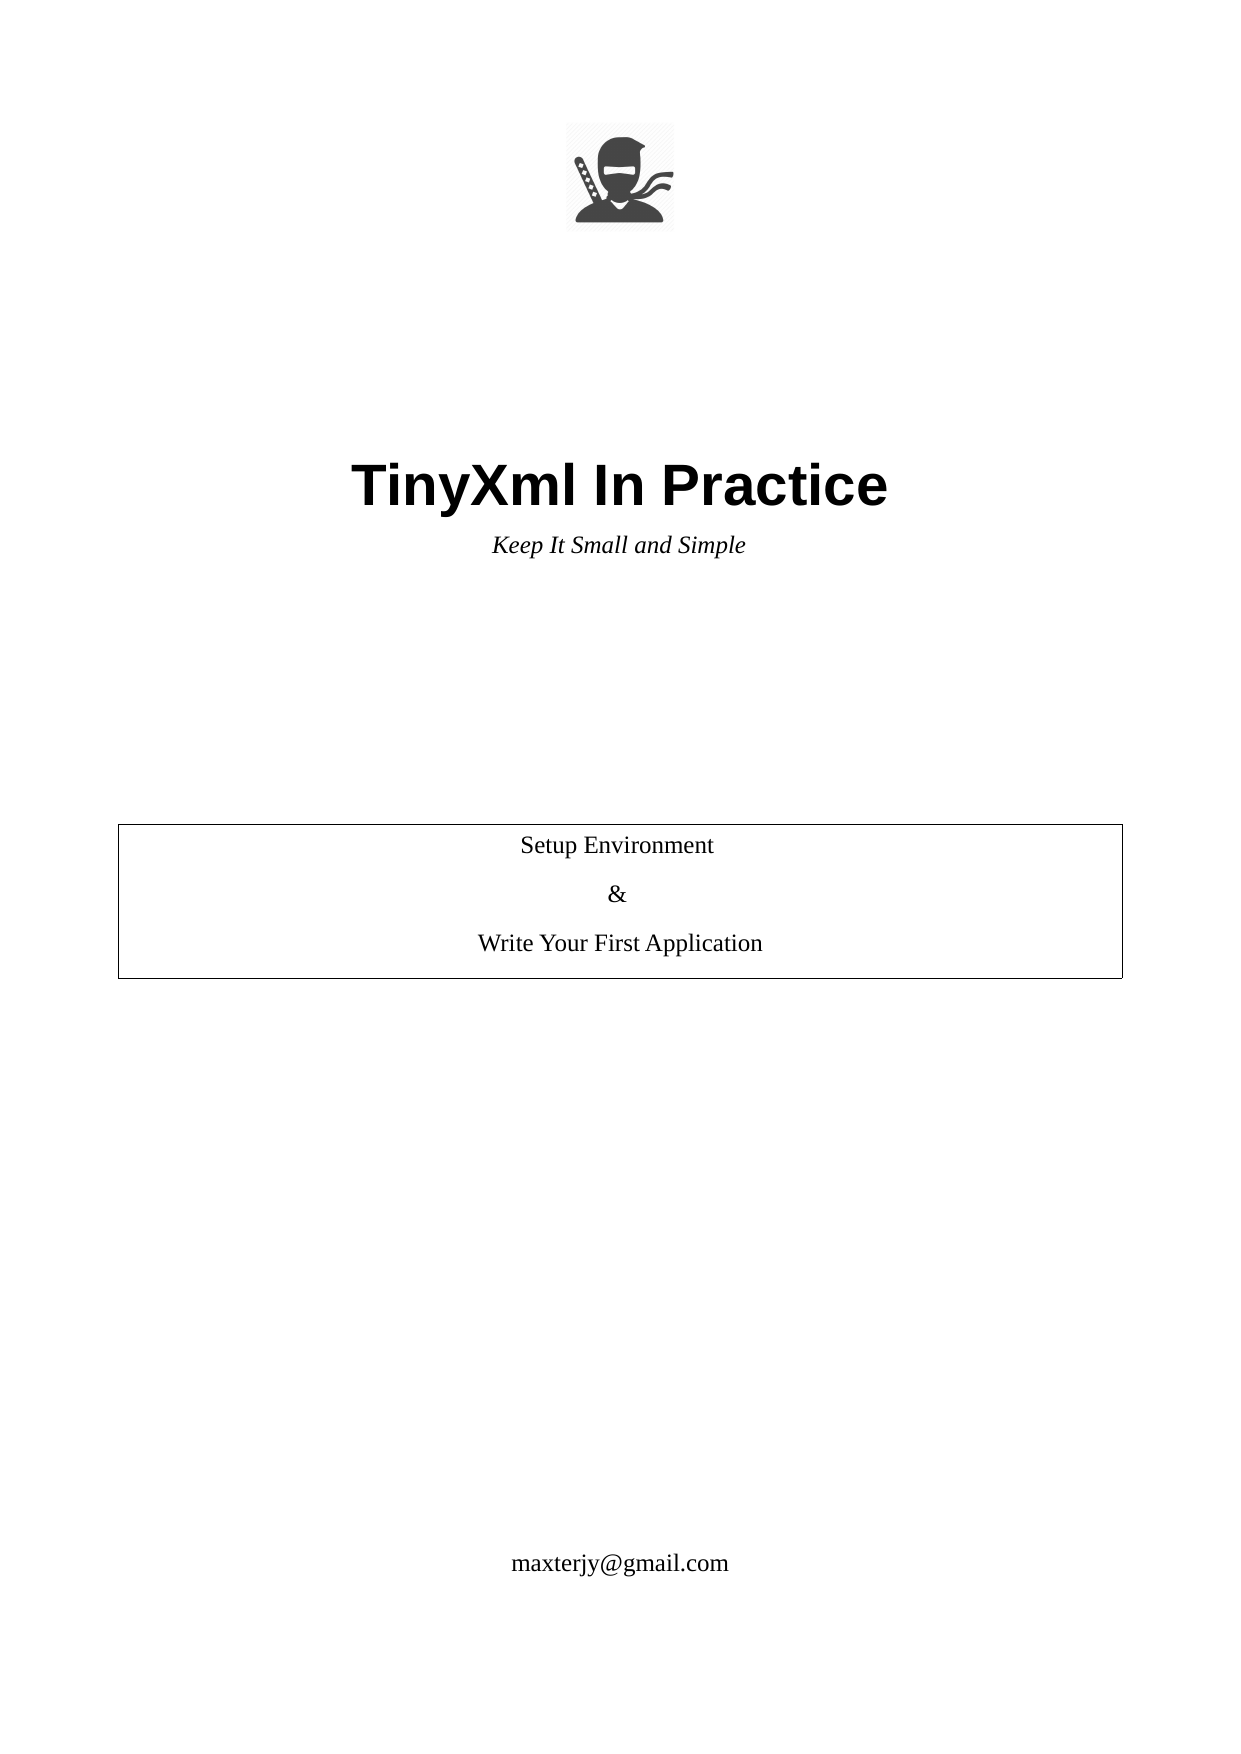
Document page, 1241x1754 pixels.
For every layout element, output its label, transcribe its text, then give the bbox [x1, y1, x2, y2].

table_header Setup Environment & Write Your First Application [119, 825, 1122, 977]
picture [565, 122, 675, 232]
text maxterjy@gmail.com [118, 1548, 1122, 1577]
title TinyXml In Practice [118, 450, 1122, 517]
text Keep It Small and Simple [118, 530, 1122, 559]
